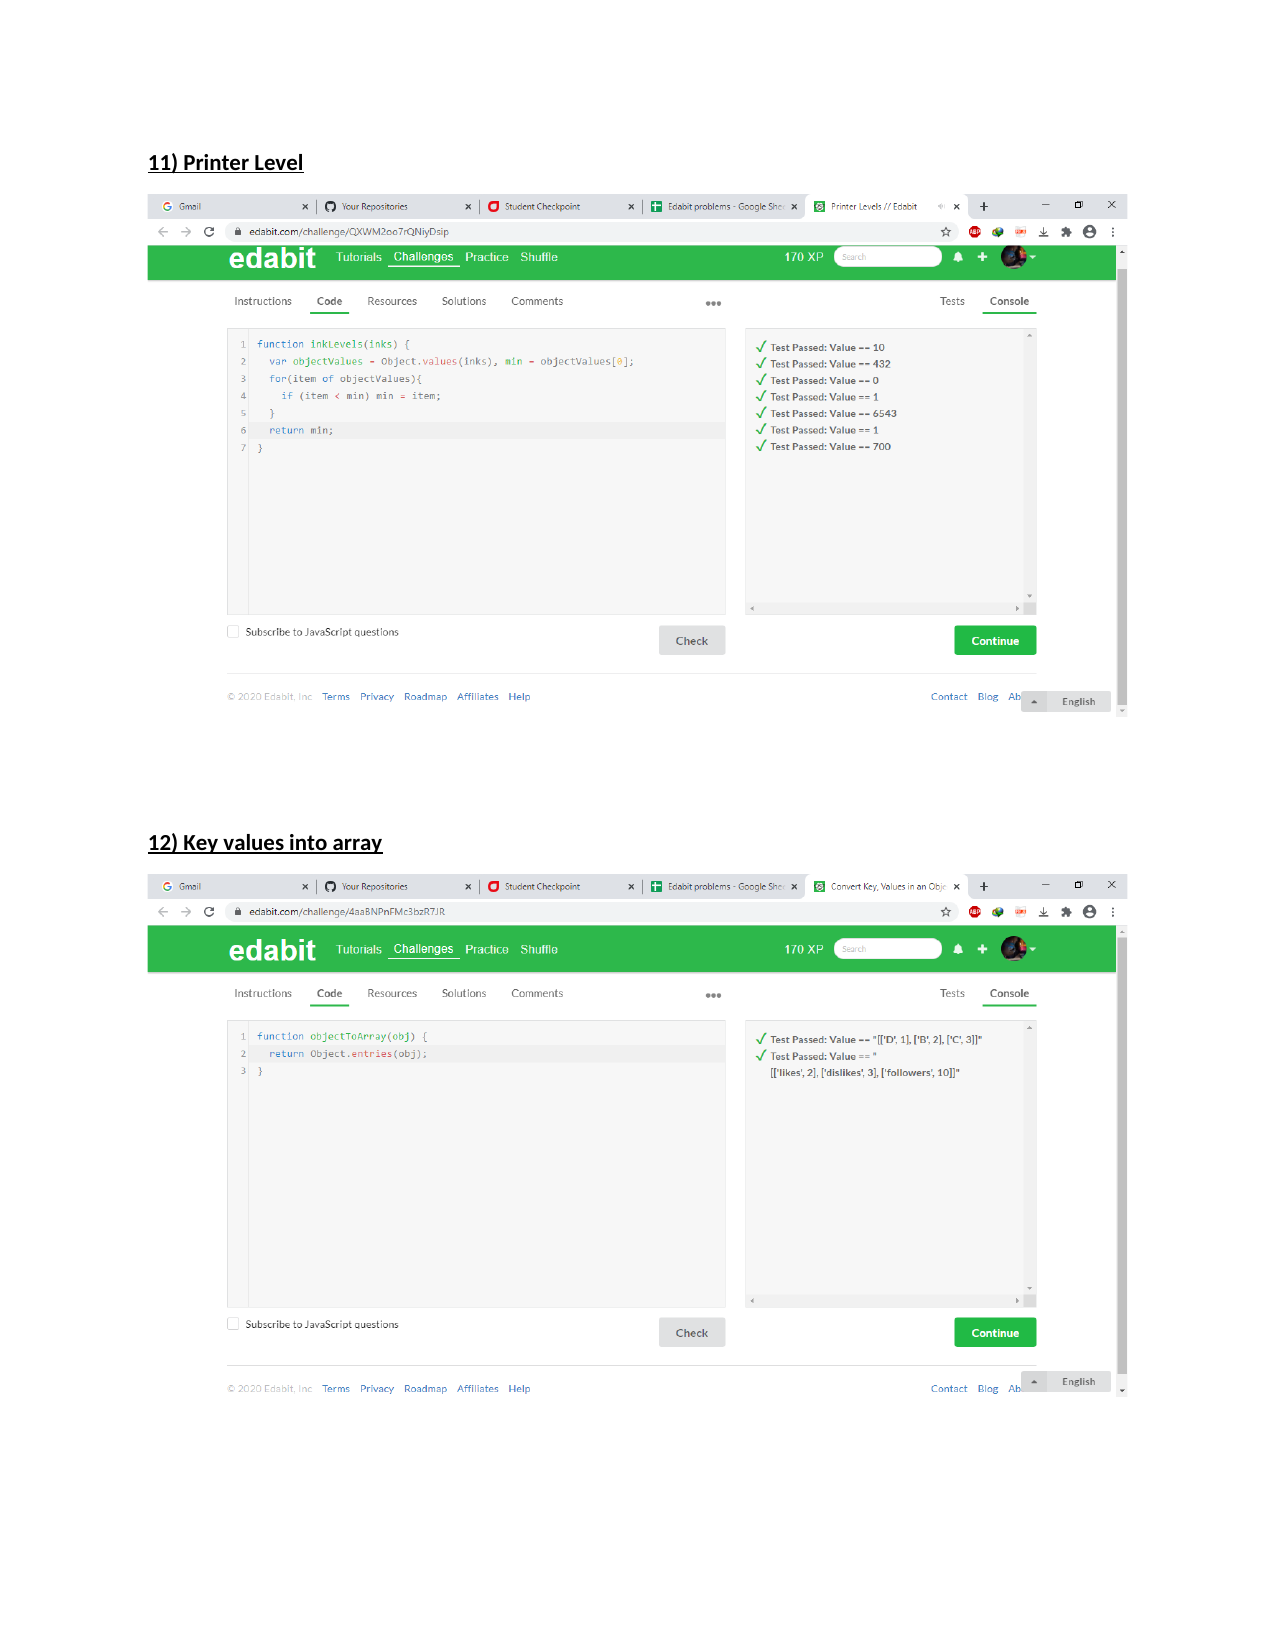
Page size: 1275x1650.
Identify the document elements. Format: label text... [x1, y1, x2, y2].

text 11) Printer Level [148, 148, 1127, 176]
text 12) Key values into array [148, 828, 1127, 856]
